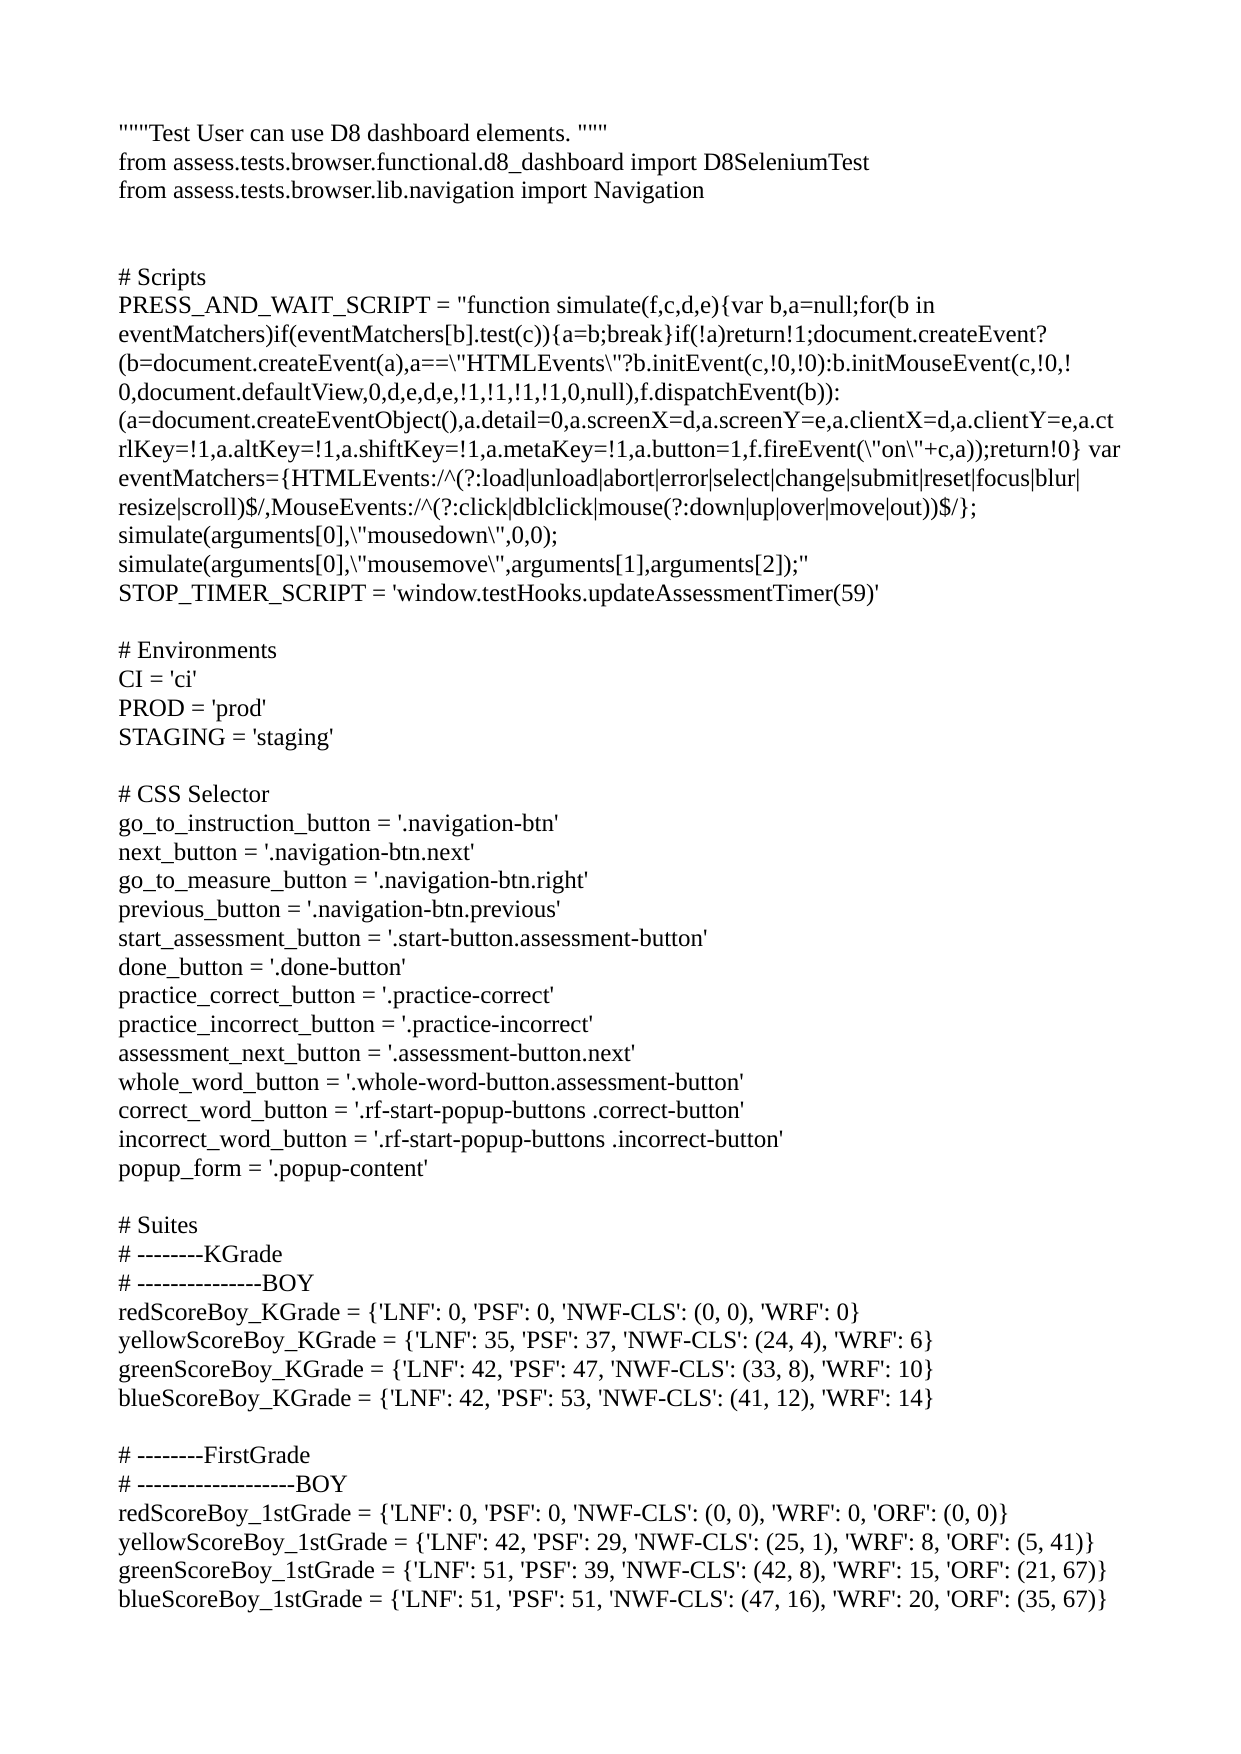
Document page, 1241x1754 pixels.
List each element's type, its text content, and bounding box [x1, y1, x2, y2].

text # Scripts [118, 262, 1122, 291]
text # Suites [118, 1211, 1122, 1239]
text blueScoreBoy_KGrade = {'LNF': 42, 'PSF': 53, 'NWF-CLS': (41, 12), 'WRF': 14} [118, 1383, 1122, 1412]
text # ---------------BOY [118, 1268, 1122, 1297]
text redScoreBoy_1stGrade = {'LNF': 0, 'PSF': 0, 'NWF-CLS': (0, 0), 'WRF': 0, 'ORF': (0, 0)} [118, 1498, 1122, 1527]
text # --------FirstGrade [118, 1441, 1122, 1469]
text whole_word_button = '.whole-word-button.assessment-button' [118, 1067, 1122, 1096]
text go_to_measure_button = '.navigation-btn.right' [118, 866, 1122, 894]
text # CSS Selector [118, 779, 1122, 808]
text practice_correct_button = '.practice-correct' [118, 981, 1122, 1009]
text popup_form = '.popup-content' [118, 1153, 1122, 1182]
text STAGING = 'staging' [118, 722, 1122, 751]
text # -------------------BOY [118, 1469, 1122, 1498]
text practice_incorrect_button = '.practice-incorrect' [118, 1009, 1122, 1038]
text assessment_next_button = '.assessment-button.next' [118, 1038, 1122, 1067]
text greenScoreBoy_KGrade = {'LNF': 42, 'PSF': 47, 'NWF-CLS': (33, 8), 'WRF': 10} [118, 1354, 1122, 1383]
text previous_button = '.navigation-btn.previous' [118, 894, 1122, 923]
text incorrect_word_button = '.rf-start-popup-buttons .incorrect-button' [118, 1124, 1122, 1153]
text redScoreBoy_KGrade = {'LNF': 0, 'PSF': 0, 'NWF-CLS': (0, 0), 'WRF': 0} [118, 1297, 1122, 1326]
text yellowScoreBoy_1stGrade = {'LNF': 42, 'PSF': 29, 'NWF-CLS': (25, 1), 'WRF': 8, 'ORF': (5, 41)} [118, 1527, 1122, 1556]
text go_to_instruction_button = '.navigation-btn' [118, 808, 1122, 837]
text PROD = 'prod' [118, 693, 1122, 722]
text STOP_TIMER_SCRIPT = 'window.testHooks.updateAssessmentTimer(59)' [118, 578, 1122, 607]
text next_button = '.navigation-btn.next' [118, 837, 1122, 866]
text yellowScoreBoy_KGrade = {'LNF': 35, 'PSF': 37, 'NWF-CLS': (24, 4), 'WRF': 6} [118, 1326, 1122, 1354]
text from assess.tests.browser.lib.navigation import Navigation [118, 176, 1122, 204]
text blueScoreBoy_1stGrade = {'LNF': 51, 'PSF': 51, 'NWF-CLS': (47, 16), 'WRF': 20, 'ORF': (35, 67)} [118, 1584, 1122, 1613]
text greenScoreBoy_1stGrade = {'LNF': 51, 'PSF': 39, 'NWF-CLS': (42, 8), 'WRF': 15, 'ORF': (21, 67)} [118, 1556, 1122, 1584]
text correct_word_button = '.rf-start-popup-buttons .correct-button' [118, 1096, 1122, 1124]
text """Test User can use D8 dashboard elements. """ [118, 118, 1122, 147]
text done_button = '.done-button' [118, 952, 1122, 981]
text CI = 'ci' [118, 664, 1122, 693]
text from assess.tests.browser.functional.d8_dashboard import D8SeleniumTest [118, 147, 1122, 176]
text # Environments [118, 636, 1122, 664]
text PRESS_AND_WAIT_SCRIPT = "function simulate(f,c,d,e){var b,a=null;for(b in eventMatchers)if(eventMatchers[b].test(c)){a=b;break}if(!a)return!1;document.createEvent?(b=document.createEvent(a),a==\"HTMLEvents\"?b.initEvent(c,!0,!0):b.initMouseEvent(c,!0,!0,document.defaultView,0,d,e,d,e,!1,!1,!1,!1,0,null),f.dispatchEvent(b)):(a=document.createEventObject(),a.detail=0,a.screenX=d,a.screenY=e,a.clientX=d,a.clientY=e,a.ctrlKey=!1,a.altKey=!1,a.shiftKey=!1,a.metaKey=!1,a.button=1,f.fireEvent(\"on\"+c,a));return!0} var eventMatchers={HTMLEvents:/^(?:load|unload|abort|error|select|change|submit|reset|focus|blur|resize|scroll)$/,MouseEvents:/^(?:click|dblclick|mouse(?:down|up|over|move|out))$/}; simulate(arguments[0],\"mousedown\",0,0); simulate(arguments[0],\"mousemove\",arguments[1],arguments[2]);" [118, 291, 1122, 578]
text # --------KGrade [118, 1239, 1122, 1268]
text start_assessment_button = '.start-button.assessment-button' [118, 923, 1122, 952]
